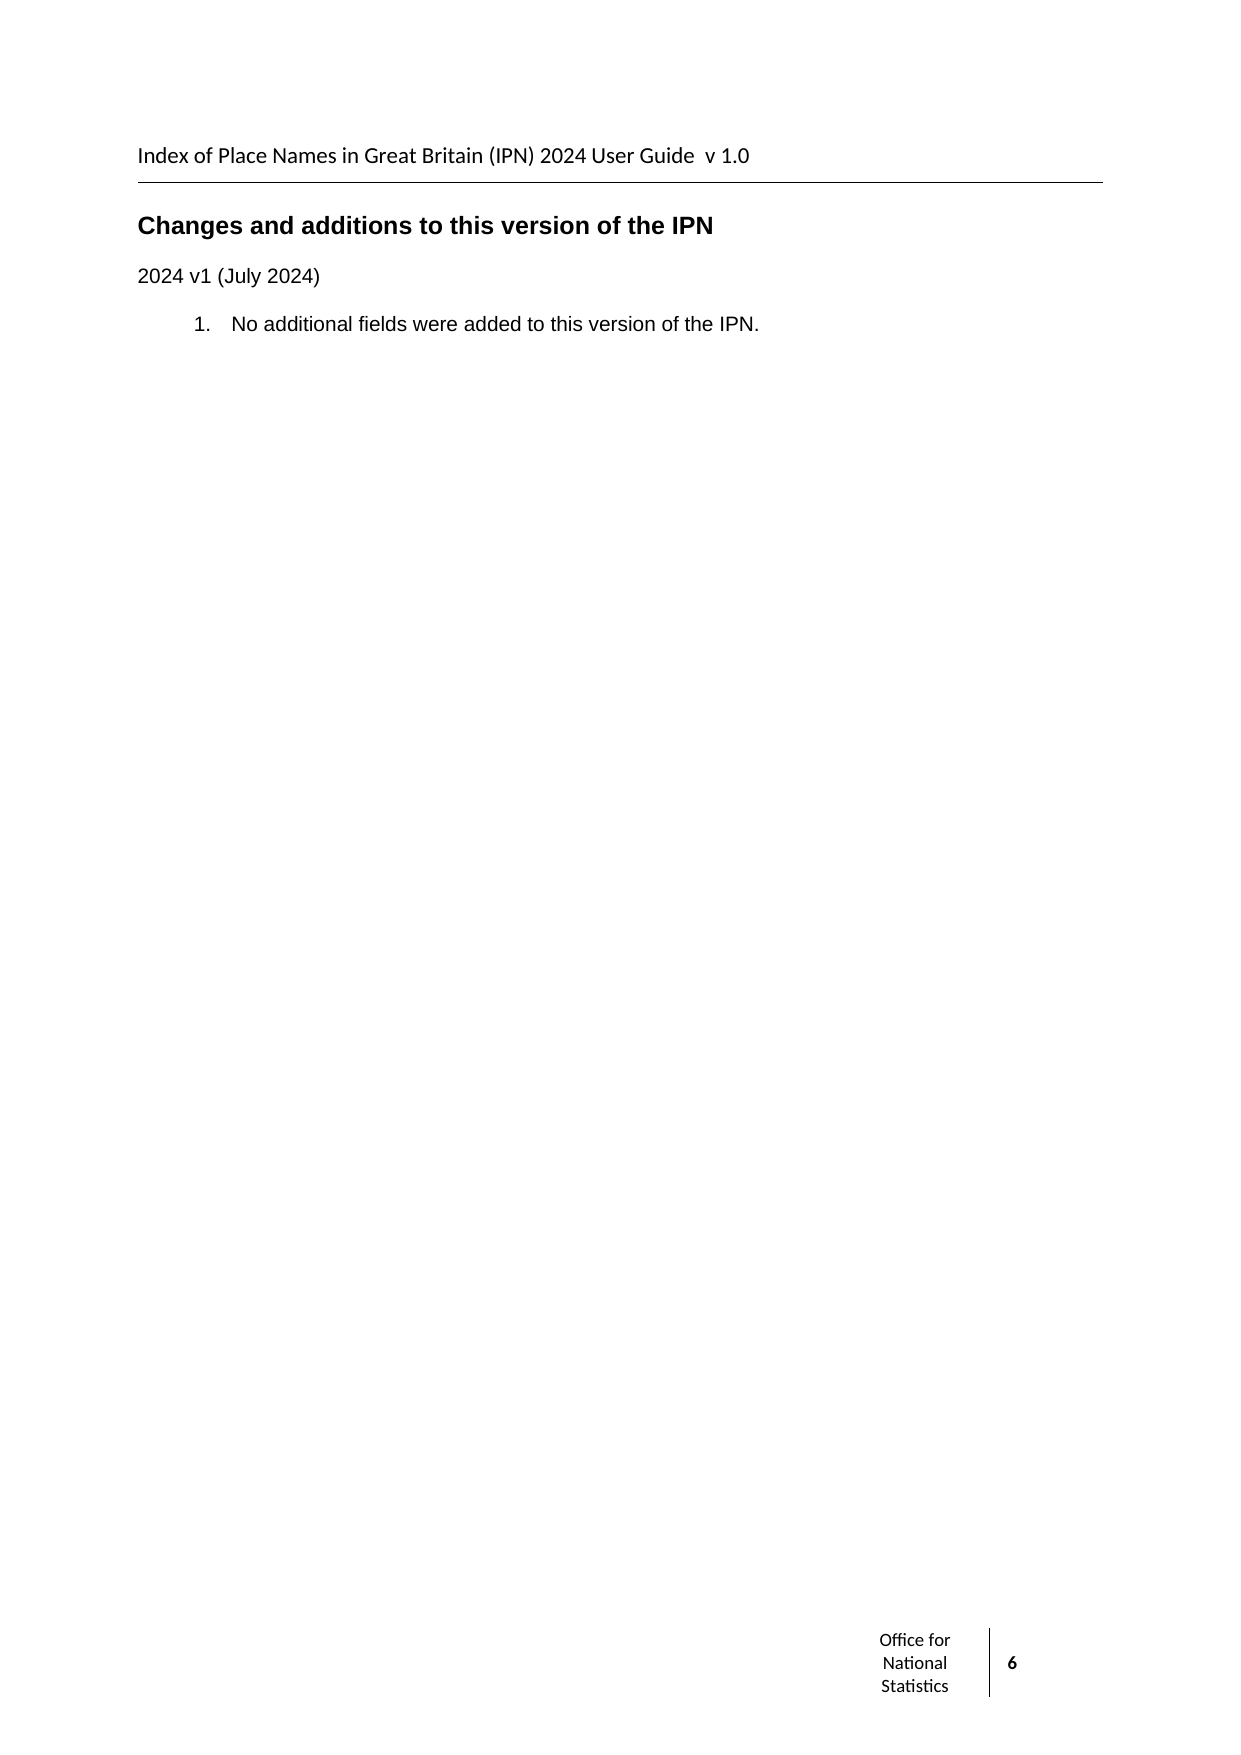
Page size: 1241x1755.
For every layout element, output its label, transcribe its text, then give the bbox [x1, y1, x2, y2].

subtitle Changes and additions to this version of the IPN [137, 211, 1103, 240]
list No additional fields were added to this version of the IPN. [194, 312, 1103, 336]
text 2024 v1 (July 2024) [137, 264, 1103, 288]
